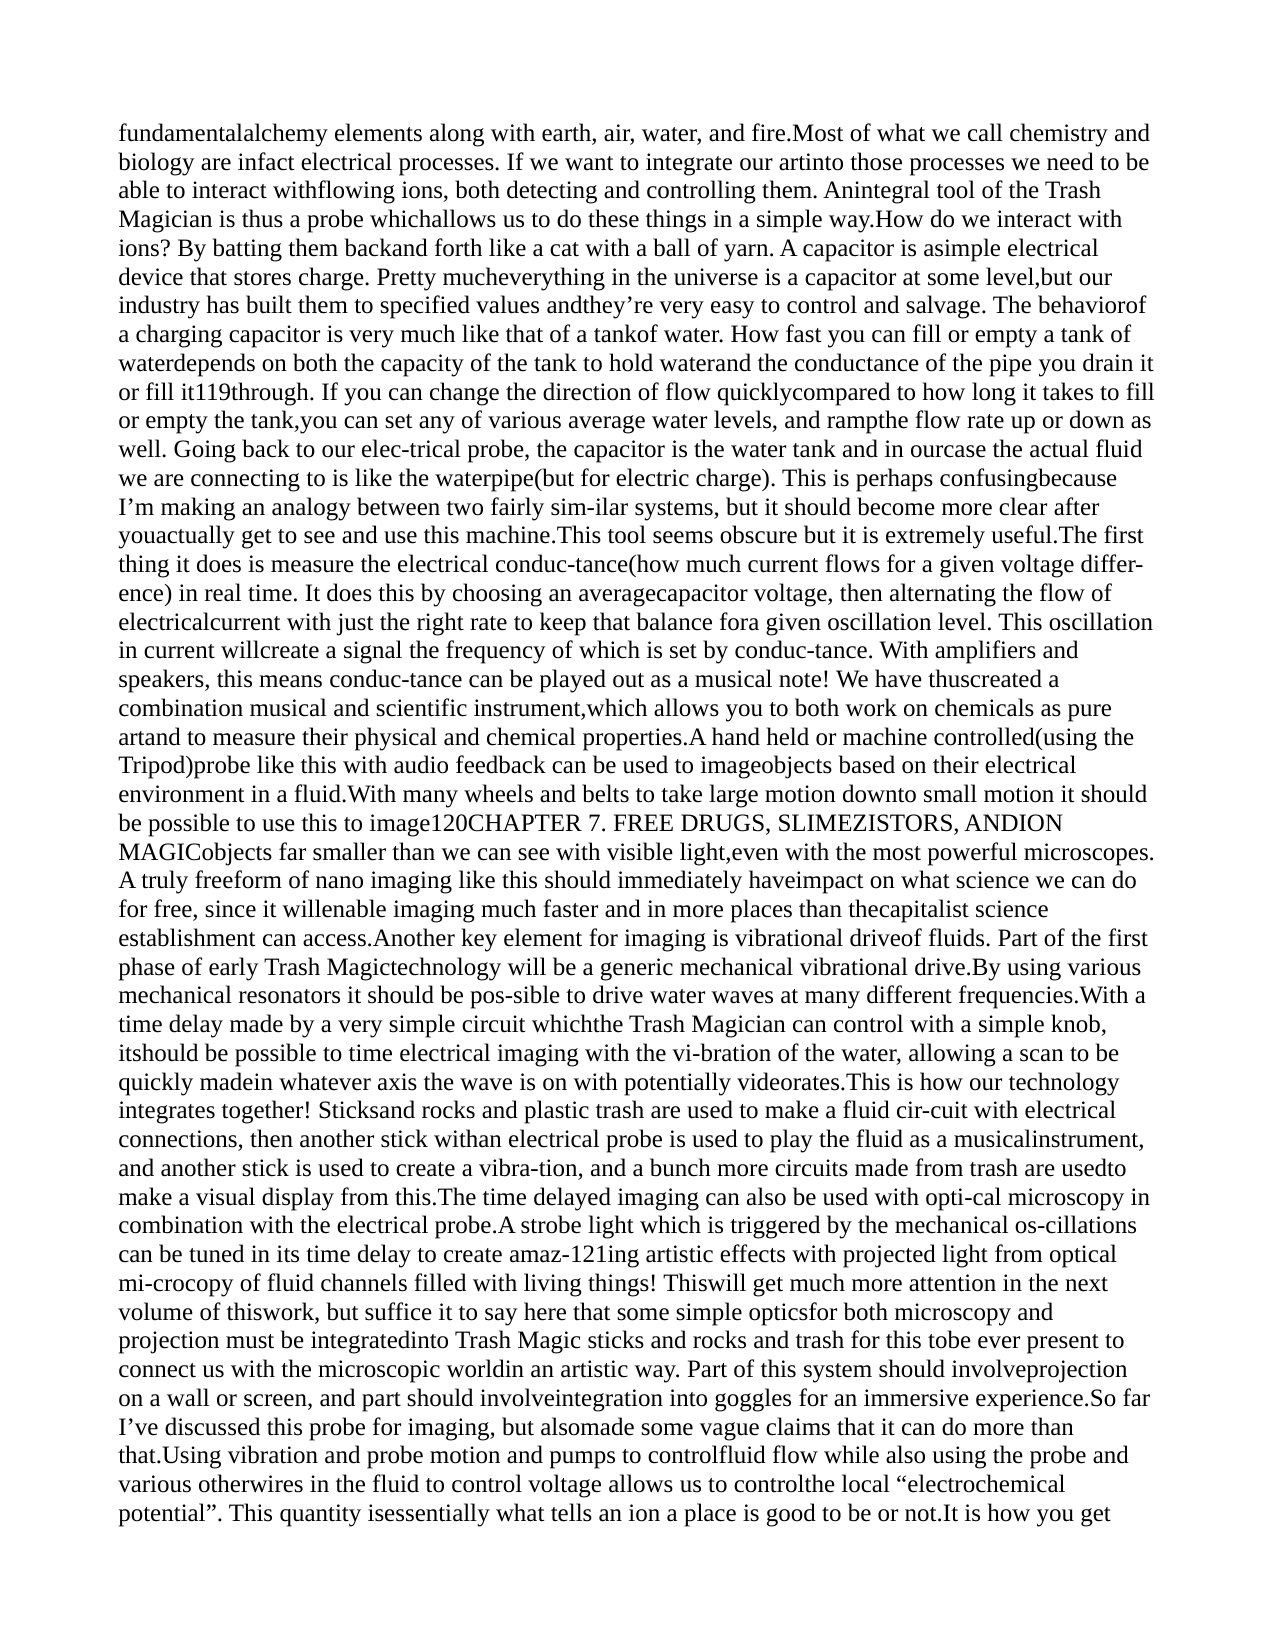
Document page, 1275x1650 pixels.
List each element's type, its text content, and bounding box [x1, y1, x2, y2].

text fundamentalalchemy elements along with earth, air, water, and fire.Most of what we call chemistry and biology are infact electrical processes. If we want to integrate our artinto those processes we need to be able to interact withflowing ions, both detecting and controlling them. Anintegral tool of the Trash Magician is thus a probe whichallows us to do these things in a simple way.How do we interact with ions? By batting them backand forth like a cat with a ball of yarn. A capacitor is asimple electrical device that stores charge. Pretty mucheverything in the universe is a capacitor at some level,but our industry has built them to specified values andthey’re very easy to control and salvage. The behaviorof a charging capacitor is very much like that of a tankof water. How fast you can fill or empty a tank of waterdepends on both the capacity of the tank to hold waterand the conductance of the pipe you drain it or fill it119through. If you can change the direction of flow quicklycompared to how long it takes to fill or empty the tank,you can set any of various average water levels, and rampthe flow rate up or down as well. Going back to our elec-trical probe, the capacitor is the water tank and in ourcase the actual fluid we are connecting to is like the waterpipe(but for electric charge). This is perhaps confusingbecause I’m making an analogy between two fairly sim-ilar systems, but it should become more clear after youactually get to see and use this machine.This tool seems obscure but it is extremely useful.The first thing it does is measure the electrical conduc-tance(how much current flows for a given voltage differ-ence) in real time. It does this by choosing an averagecapacitor voltage, then alternating the flow of electricalcurrent with just the right rate to keep that balance fora given oscillation level. This oscillation in current willcreate a signal the frequency of which is set by conduc-tance. With amplifiers and speakers, this means conduc-tance can be played out as a musical note! We have thuscreated a combination musical and scientific instrument,which allows you to both work on chemicals as pure artand to measure their physical and chemical properties.A hand held or machine controlled(using the Tripod)probe like this with audio feedback can be used to imageobjects based on their electrical environment in a fluid.With many wheels and belts to take large motion downto small motion it should be possible to use this to image120CHAPTER 7. FREE DRUGS, SLIMEZISTORS, ANDION MAGICobjects far smaller than we can see with visible light,even with the most powerful microscopes. A truly freeform of nano imaging like this should immediately haveimpact on what science we can do for free, since it willenable imaging much faster and in more places than thecapitalist science establishment can access.Another key element for imaging is vibrational driveof fluids. Part of the first phase of early Trash Magictechnology will be a generic mechanical vibrational drive.By using various mechanical resonators it should be pos-sible to drive water waves at many different frequencies.With a time delay made by a very simple circuit whichthe Trash Magician can control with a simple knob, itshould be possible to time electrical imaging with the vi-bration of the water, allowing a scan to be quickly madein whatever axis the wave is on with potentially videorates.This is how our technology integrates together! Sticksand rocks and plastic trash are used to make a fluid cir-cuit with electrical connections, then another stick withan electrical probe is used to play the fluid as a musicalinstrument, and another stick is used to create a vibra-tion, and a bunch more circuits made from trash are usedto make a visual display from this.The time delayed imaging can also be used with opti-cal microscopy in combination with the electrical probe.A strobe light which is triggered by the mechanical os-cillations can be tuned in its time delay to create amaz-121ing artistic effects with projected light from optical mi-crocopy of fluid channels filled with living things! Thiswill get much more attention in the next volume of thiswork, but suffice it to say here that some simple opticsfor both microscopy and projection must be integratedinto Trash Magic sticks and rocks and trash for this tobe ever present to connect us with the microscopic worldin an artistic way. Part of this system should involveprojection on a wall or screen, and part should involveintegration into goggles for an immersive experience.So far I’ve discussed this probe for imaging, but alsomade some vague claims that it can do more than that.Using vibration and probe motion and pumps to controlfluid flow while also using the probe and various otherwires in the fluid to control voltage allows us to controlthe local “electrochemical potential”. This quantity isessentially what tells an ion a place is good to be or not.It is how you get [118, 118, 1157, 1527]
